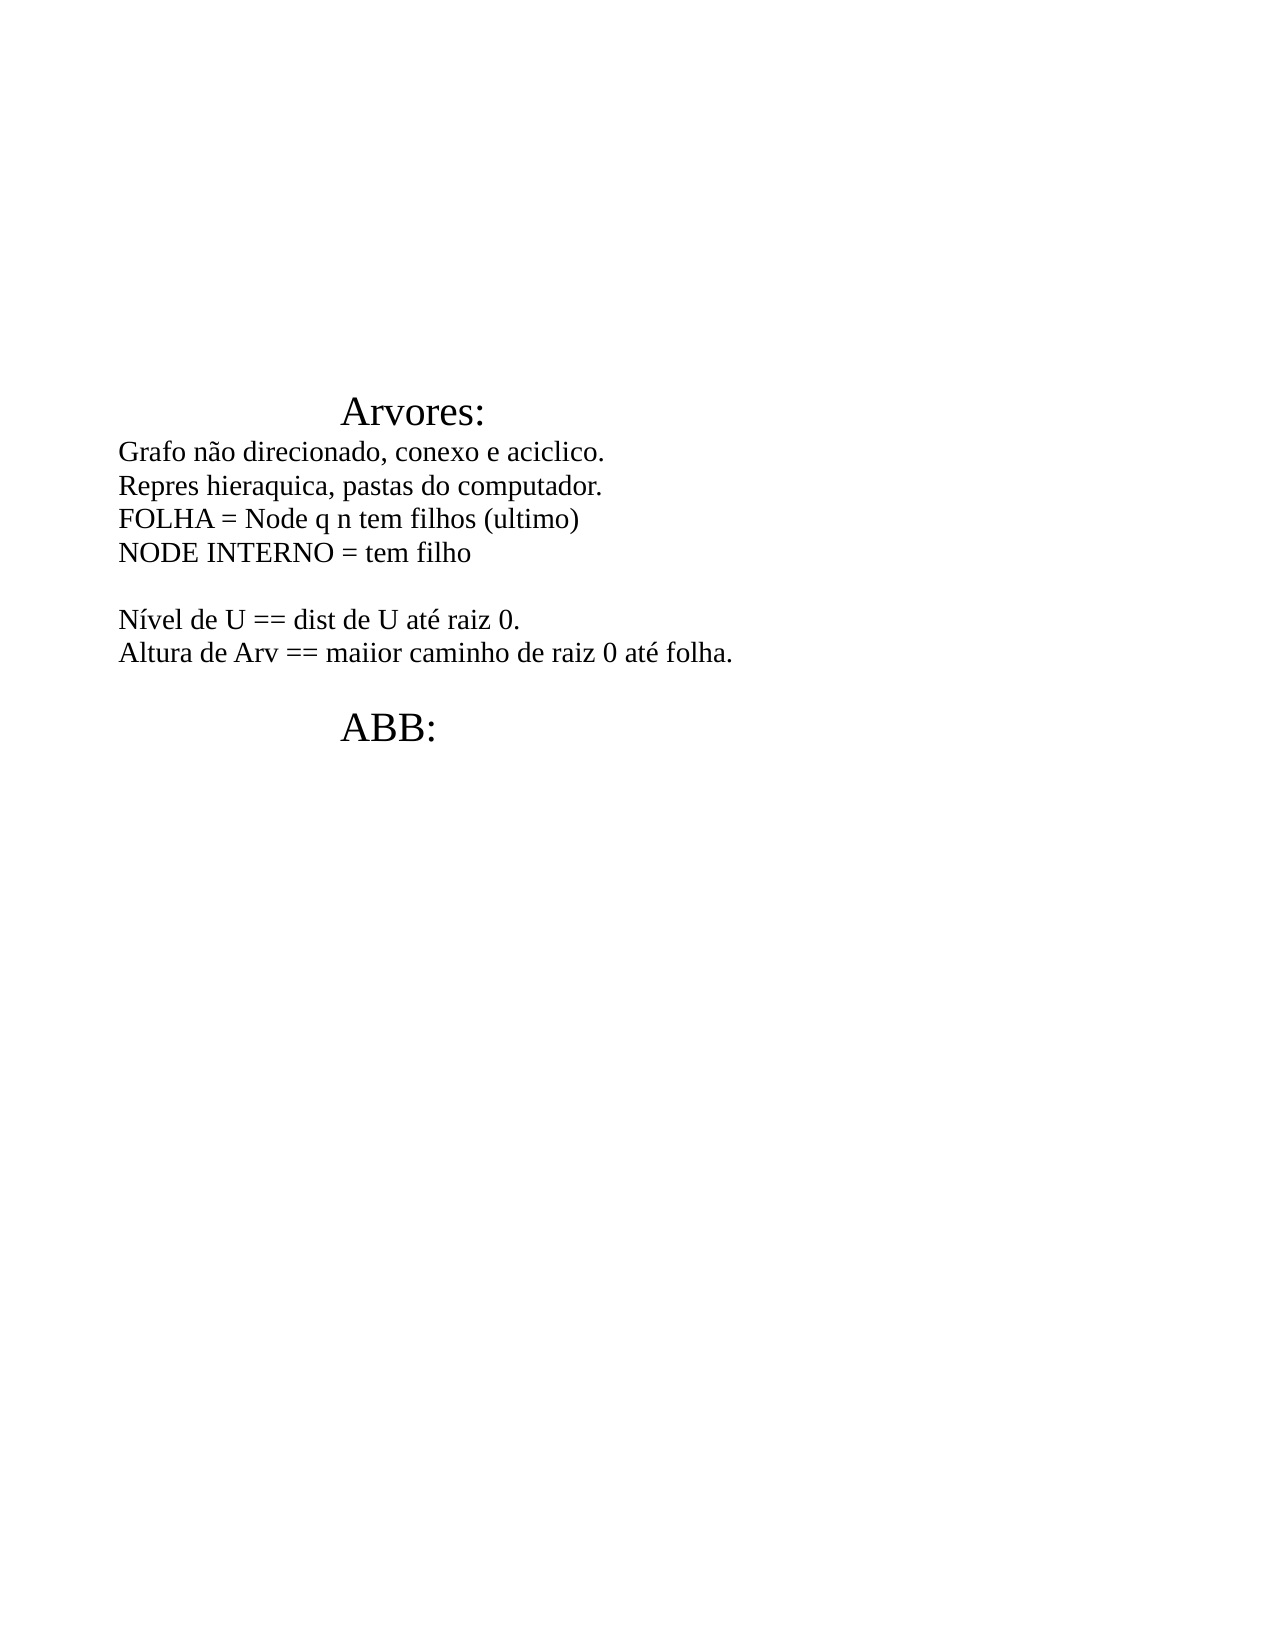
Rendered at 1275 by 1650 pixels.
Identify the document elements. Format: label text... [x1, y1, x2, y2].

text Repres hieraquica, pastas do computador. [118, 468, 1157, 501]
text Nível de U == dist de U até raiz 0. [118, 602, 1157, 636]
text ABB: [118, 703, 1157, 751]
text Altura de Arv == maiior caminho de raiz 0 até folha. [118, 636, 1157, 669]
text NODE INTERNO = tem filho [118, 535, 1157, 568]
text Grafo não direcionado, conexo e aciclico. [118, 434, 1157, 468]
text FOLHA = Node q n tem filhos (ultimo) [118, 501, 1157, 535]
text Arvores: [118, 386, 1157, 434]
